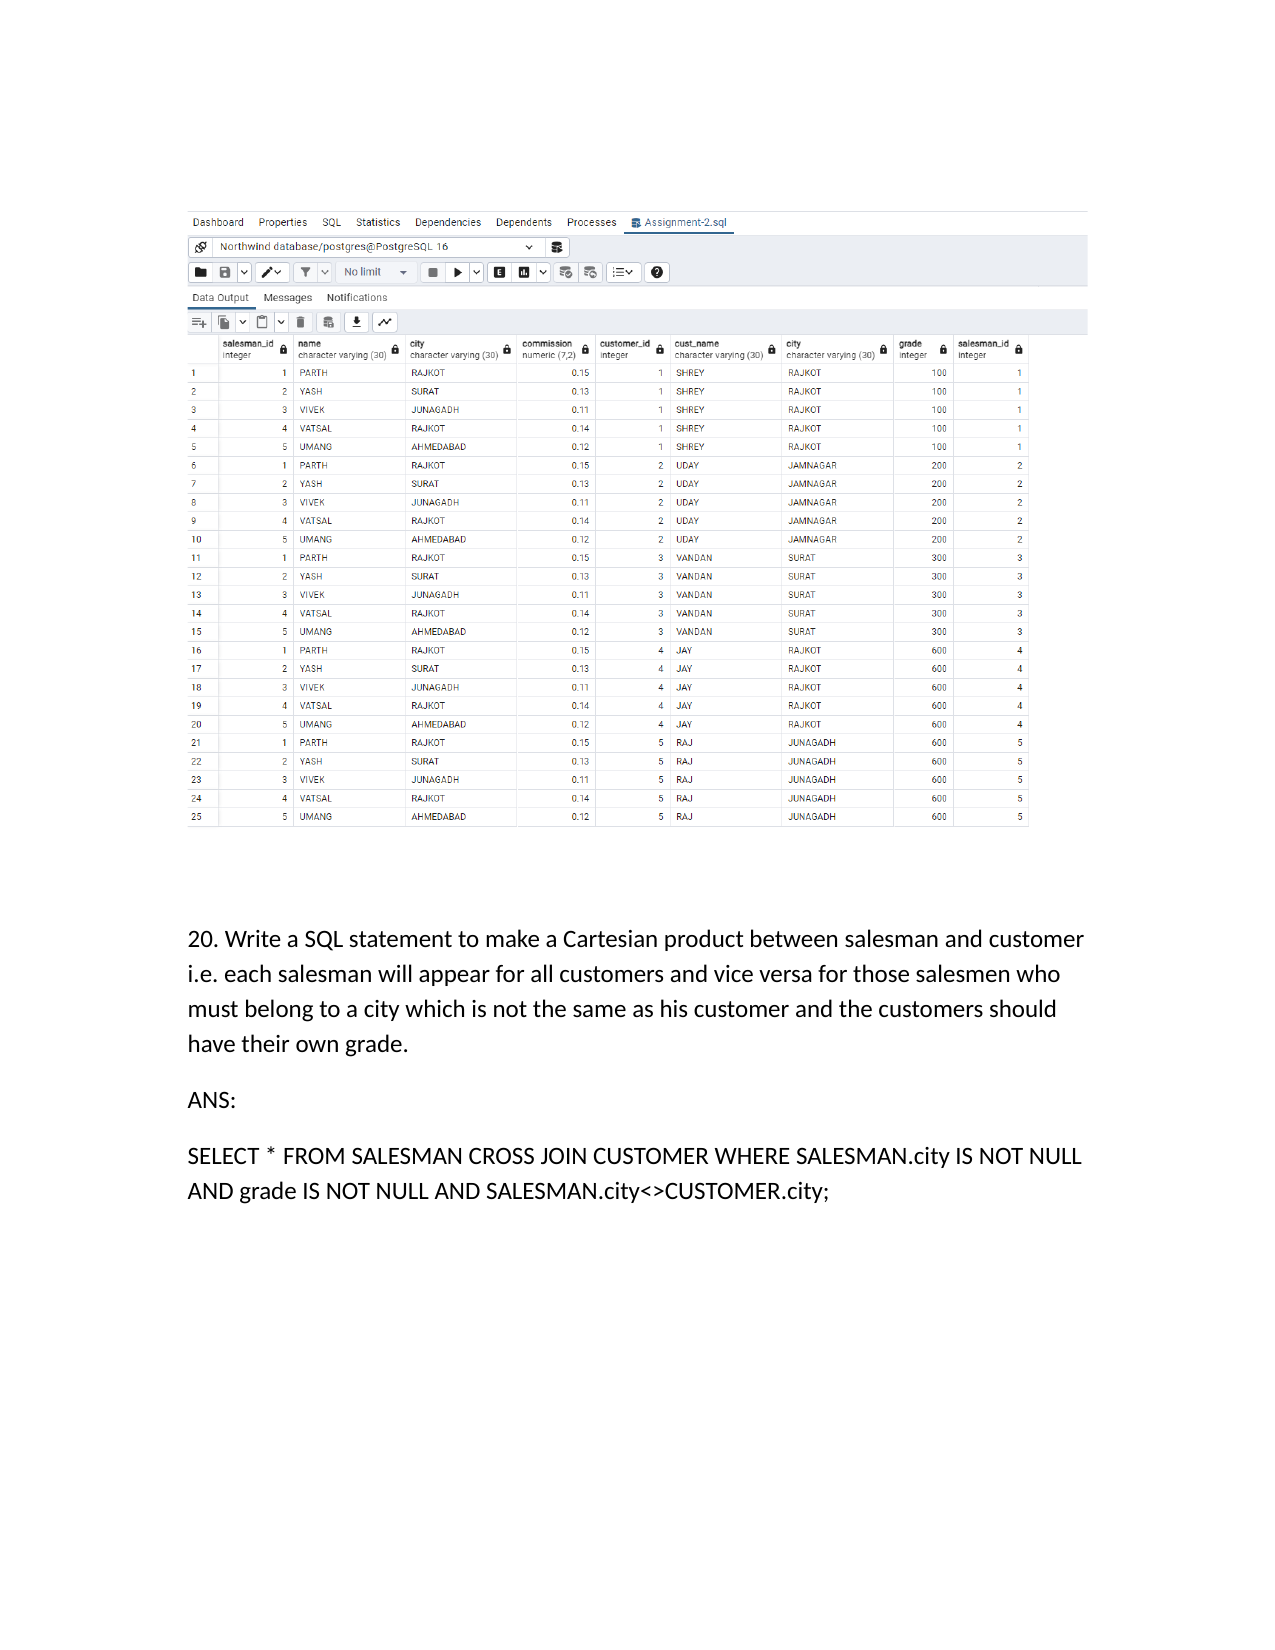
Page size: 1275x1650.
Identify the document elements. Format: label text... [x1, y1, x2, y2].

picture [187, 210, 1088, 864]
text ANS: [187, 1084, 1087, 1115]
text 20. Write a SQL statement to make a Cartesian product between salesman and customer i.e. each salesman will appear for all customers and vice versa for those salesmen who must belong to a city which is not the same as his customer and the customers should have their own grade. [187, 923, 1087, 1059]
text SELECT * FROM SALESMAN CROSS JOIN CUSTOMER WHERE SALESMAN.city IS NOT NULL AND grade IS NOT NULL AND SALESMAN.city<>CUSTOMER.city; [187, 1140, 1087, 1206]
